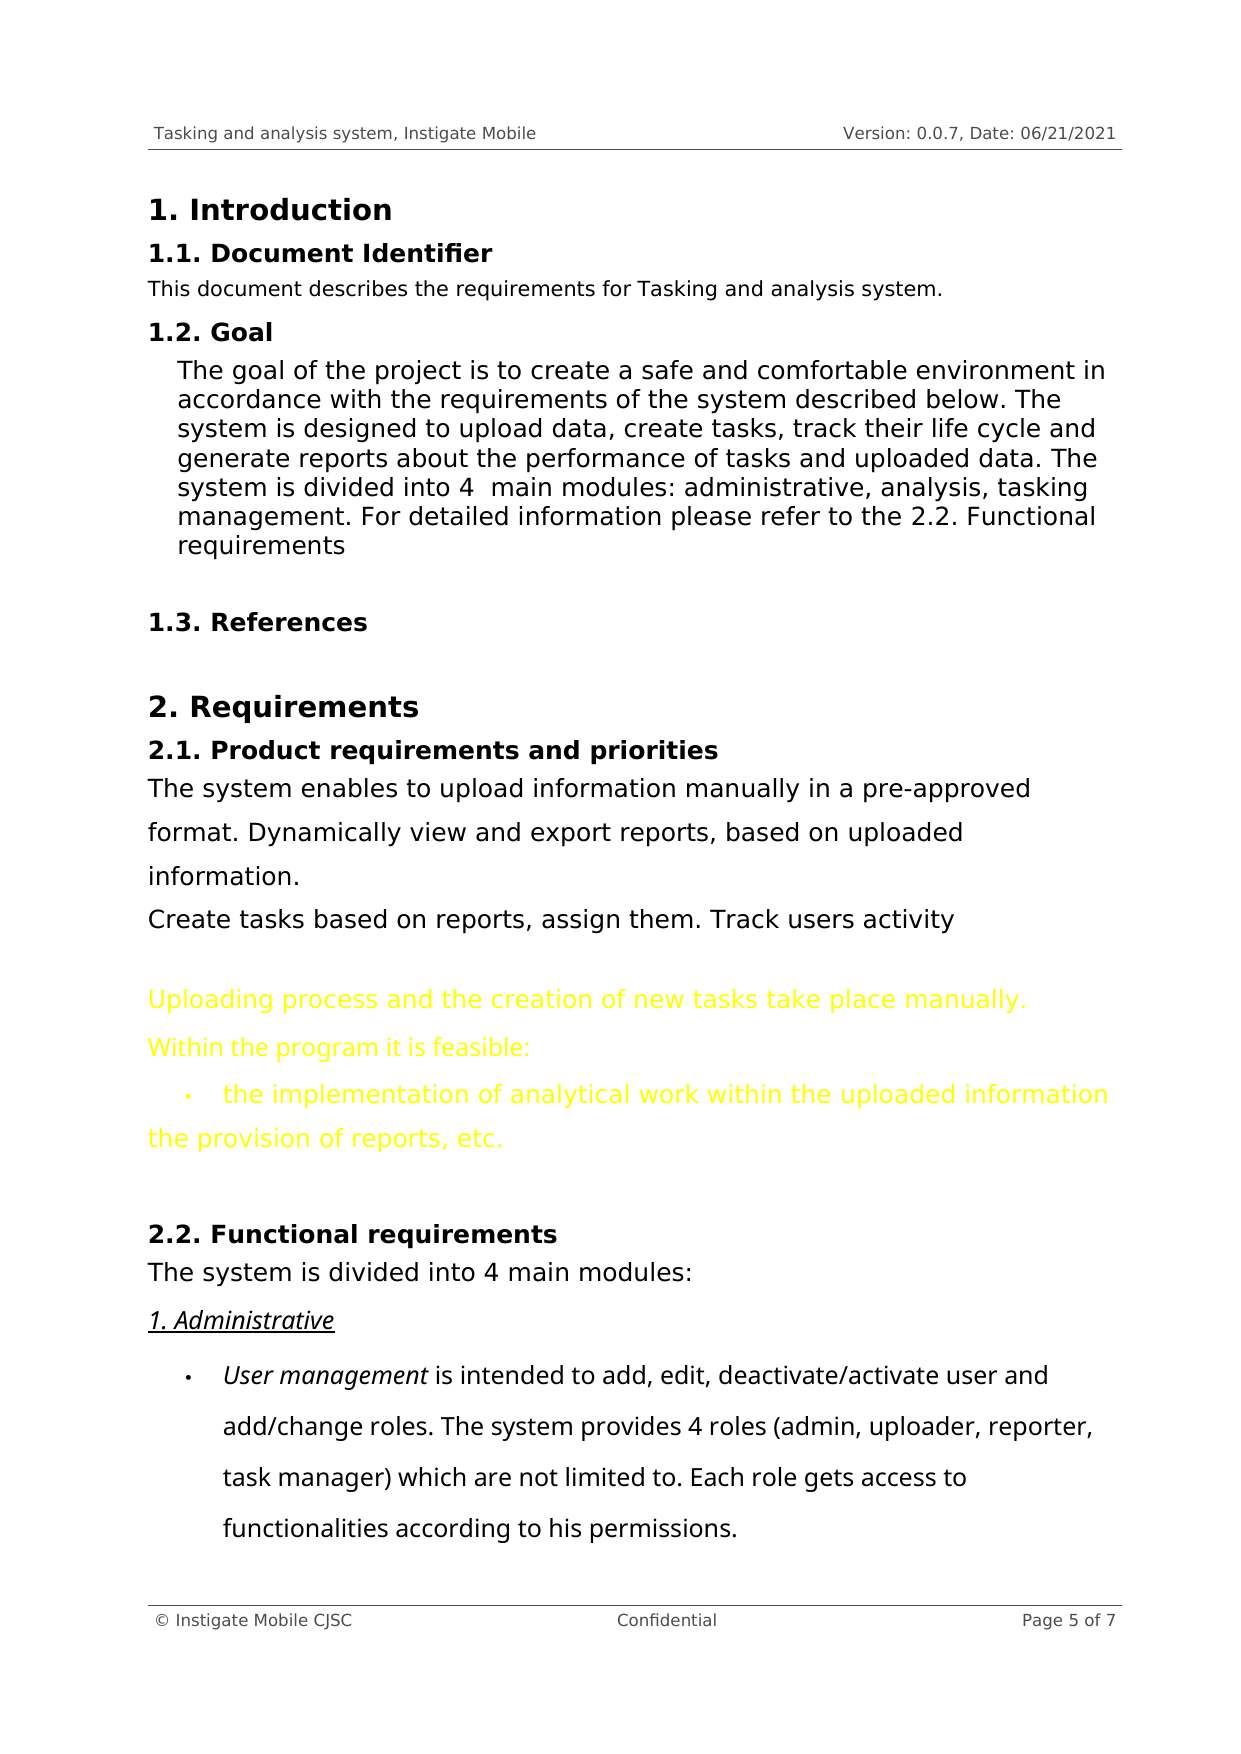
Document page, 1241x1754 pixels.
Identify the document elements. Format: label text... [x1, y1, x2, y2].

list the implementation of analytical work within the uploaded information [185, 1080, 1122, 1109]
list User management is intended to add, edit, deactivate/activate user and add/change roles. The system provides 4 roles (admin, uploader, reporter, task manager) which are not limited to. Each role gets access to functionalities according to his permissions. [185, 1358, 1122, 1545]
text 1. Administrative [148, 1302, 1122, 1336]
text The system is divided into 4 main modules: [148, 1258, 1122, 1288]
text The goal of the project is to create a safe and comfortable environment in accordance with the requirements of the system described below. The system is designed to upload data, create tasks, track their life cycle and generate reports about the performance of tasks and uploaded data. The system is divided into 4 main modules: administrative, analysis, tasking management. For detailed information please refer to the 2.2Functional requirements [177, 356, 1122, 561]
text Create tasks based on reports, assign them. Track users activity [148, 906, 1122, 935]
subtitle Goal [148, 318, 1122, 347]
subtitle Requirements [148, 691, 1122, 724]
subtitle Document Identifier [148, 239, 1122, 269]
subtitle References [148, 609, 1122, 638]
subtitle Introduction [148, 194, 1122, 228]
subtitle Product requirements and priorities [148, 736, 1122, 765]
text the provision of reports, etc. [148, 1124, 1122, 1153]
subtitle Functional requirements [148, 1221, 1122, 1250]
text Within the program it is feasible: [148, 1029, 1122, 1063]
text The system enables to upload information manually in a pre-approved format. Dynamically view and export reports, based on uploaded information. [148, 774, 1122, 891]
text Uploading process and the creation of new tasks take place manually. [148, 986, 1122, 1015]
text This document describes the requirements for Tasking and analysis system. [148, 277, 1122, 302]
